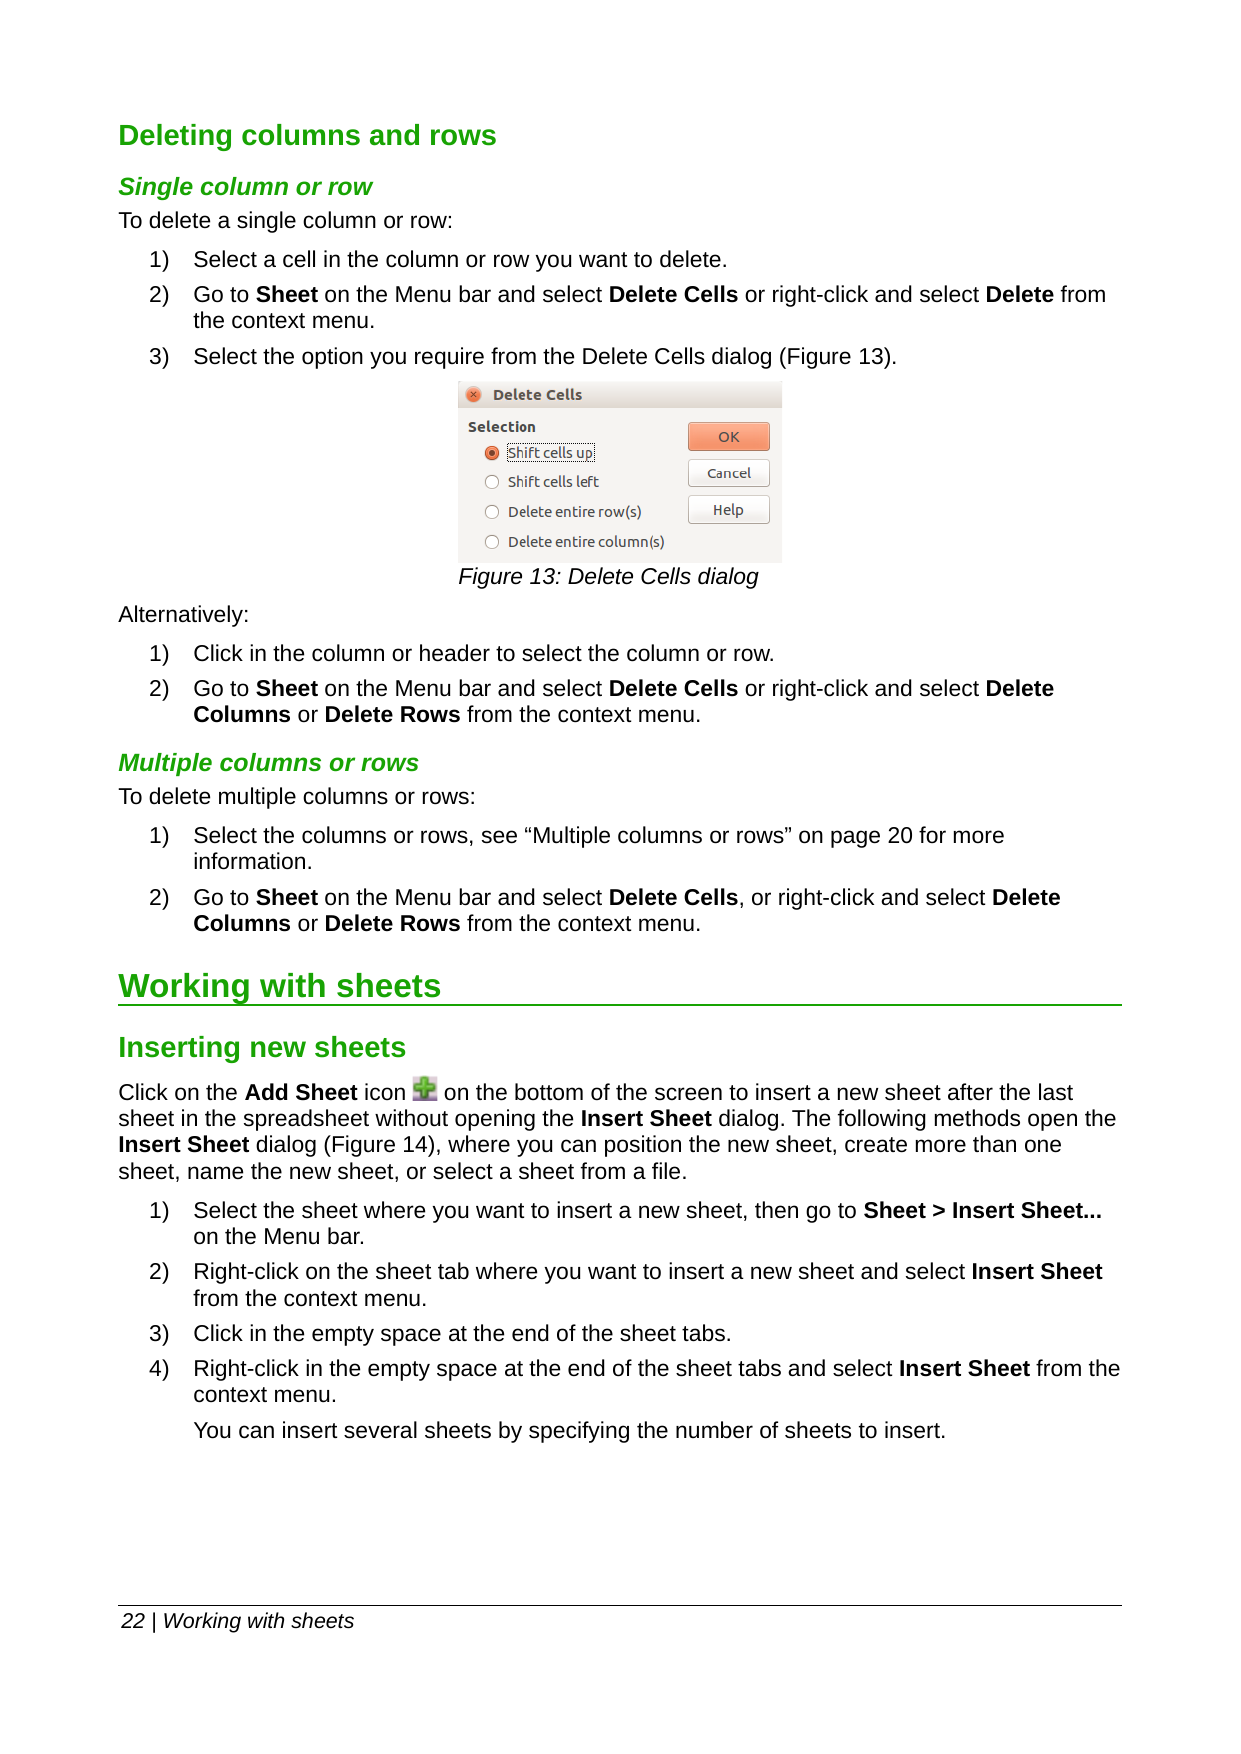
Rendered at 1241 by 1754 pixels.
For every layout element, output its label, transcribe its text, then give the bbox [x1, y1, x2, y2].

list Right-click on the sheet tab where you want to insert a new sheet and select Insert Sheet from the context menu. [169, 1258, 1122, 1311]
list Go to Sheet on the Menu bar and select Delete Cells, or right-click and select Delete Columns or Delete Rows from the context menu. [169, 883, 1122, 936]
list To delete multiple columns or rows: [118, 783, 1122, 809]
subtitle Inserting new sheets [118, 1030, 1122, 1063]
text Click on the Add Sheet icon on the bottom of the screen to insert a new sheet after the last sheet in the spreadsheet without opening the Insert Sheet dialog. The following methods open the Insert Sheet dialog (Figure 14), where you can position the new sheet, create more than one sheet, name the new sheet, or select a sheet from a file. [118, 1075, 1122, 1184]
list Click in the column or header to select the column or row. [169, 640, 1122, 666]
list Go to Sheet on the Menu bar and select Delete Cells or right-click and select Delete from the context menu. [169, 281, 1122, 334]
subtitle Working with sheets [118, 966, 1122, 1004]
list Select the sheet where you want to insert a new sheet, then go to Sheet > Insert Sheet... on the Menu bar. [169, 1197, 1122, 1249]
list Go to Sheet on the Menu bar and select Delete Cells or right-click and select Delete Columns or Delete Rows from the context menu. [169, 675, 1122, 728]
list Select a cell in the column or row you want to delete. [169, 246, 1122, 272]
list Alternatively: [118, 601, 1122, 627]
picture [412, 1075, 438, 1101]
picture [458, 381, 783, 563]
text Figure 13: Delete Cells dialog [458, 563, 782, 589]
list To delete a single column or row: [118, 207, 1122, 233]
list Select the columns or rows, see “Multiple columns or rows” on page 20 for more information. [169, 822, 1122, 875]
list You can insert several sheets by specifying the number of sheets to insert. [169, 1417, 1122, 1443]
list Click in the empty space at the end of the sheet tabs. [169, 1320, 1122, 1346]
subtitle Deleting columns and rows [118, 118, 1122, 152]
subtitle Single column or row [118, 172, 1122, 201]
list Right-click in the empty space at the end of the sheet tabs and select Insert Sheet from the context menu. [169, 1355, 1122, 1408]
subtitle Multiple columns or rows [118, 748, 1122, 777]
list Select the option you require from the Delete Cells dialog (Figure 13). [169, 343, 1122, 369]
